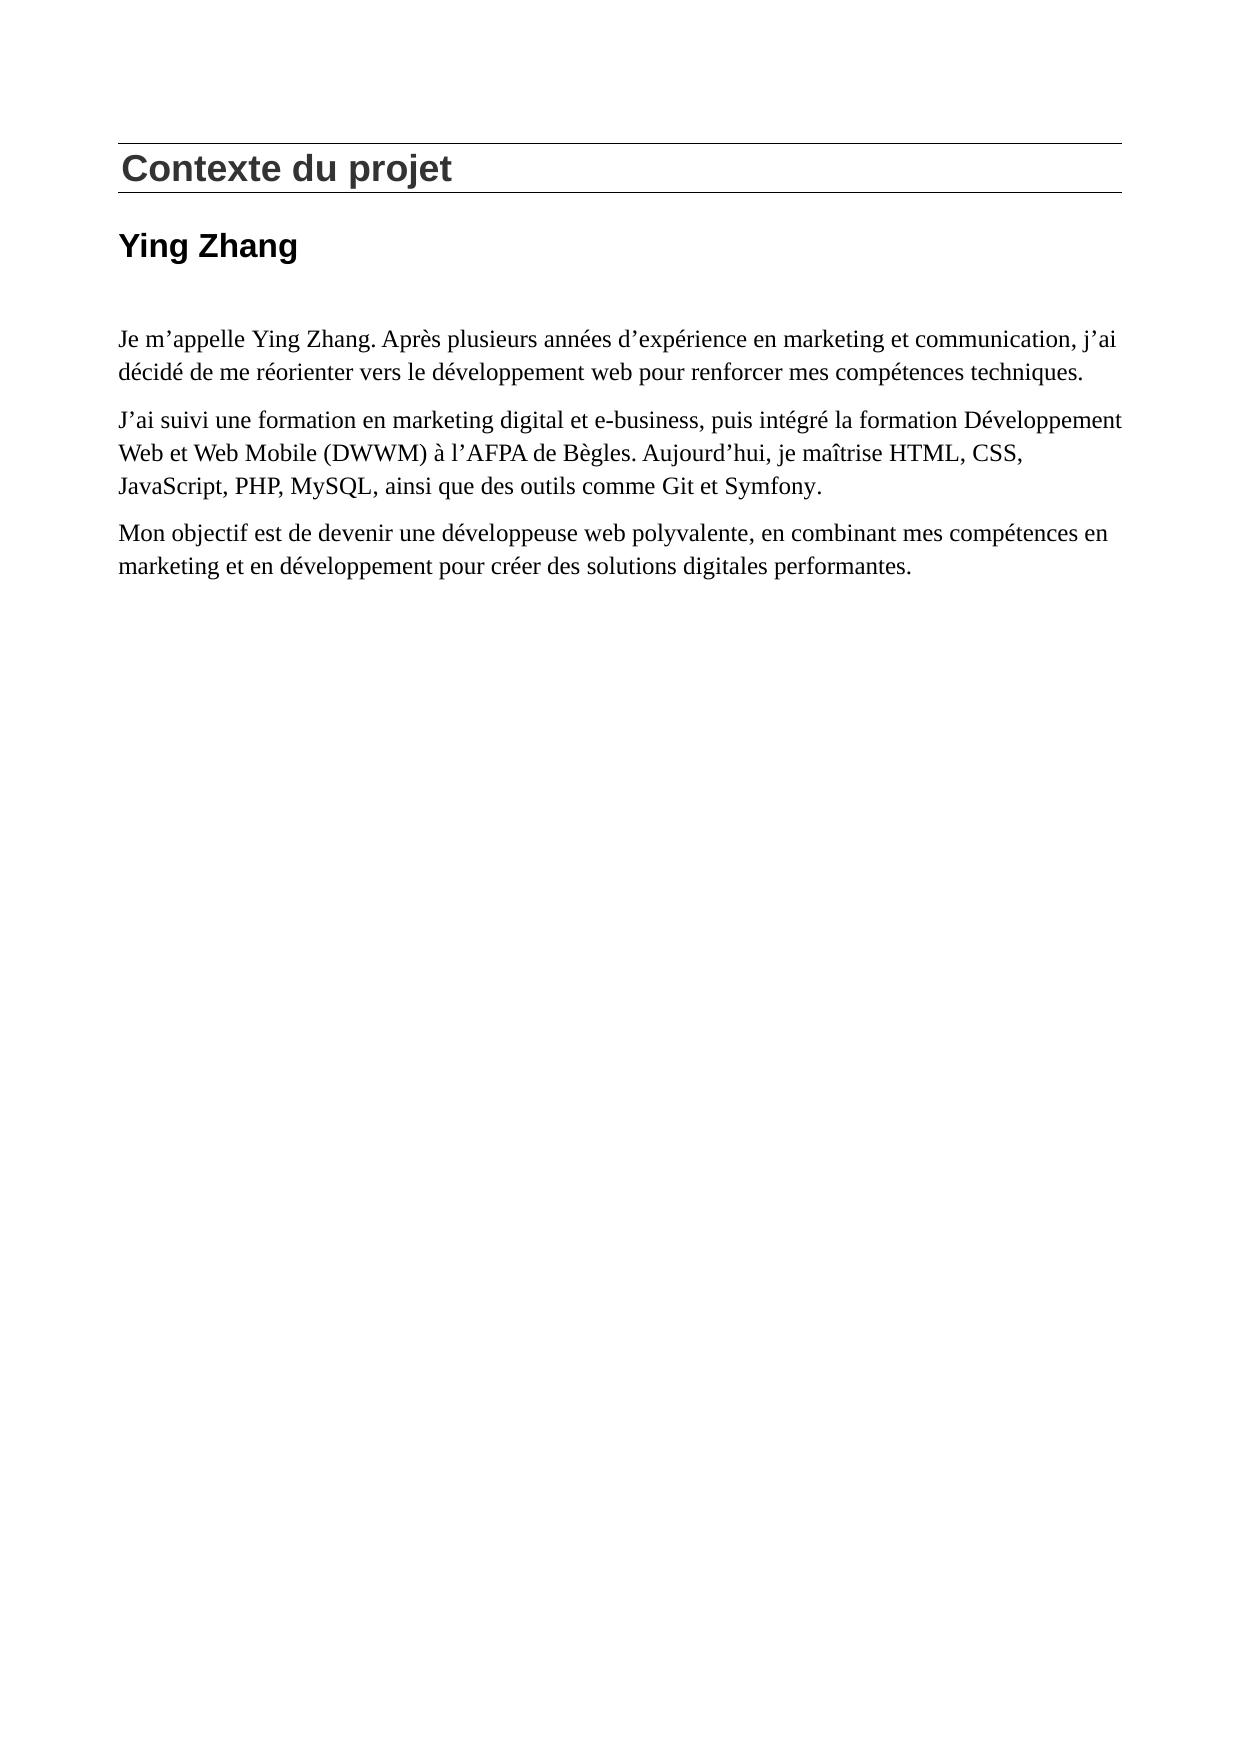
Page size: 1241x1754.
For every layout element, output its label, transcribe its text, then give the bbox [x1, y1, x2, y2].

text Mon objectif est de devenir une développeuse web polyvalente, en combinant mes compétences en marketing et en développement pour créer des solutions digitales performantes. [118, 518, 1122, 580]
subtitle Contexte du projet [118, 144, 1122, 192]
text Je m’appelle Ying Zhang. Après plusieurs années d’expérience en marketing et communication, j’ai décidé de me réorienter vers le développement web pour renforcer mes compétences techniques. [118, 324, 1122, 386]
subtitle Ying Zhang [118, 226, 1122, 264]
text J’ai suivi une formation en marketing digital et e-business, puis intégré la formation Développement Web et Web Mobile (DWWM) à l’AFPA de Bègles. Aujourd’hui, je maîtrise HTML, CSS, JavaScript, PHP, MySQL, ainsi que des outils comme Git et Symfony. [118, 405, 1122, 499]
